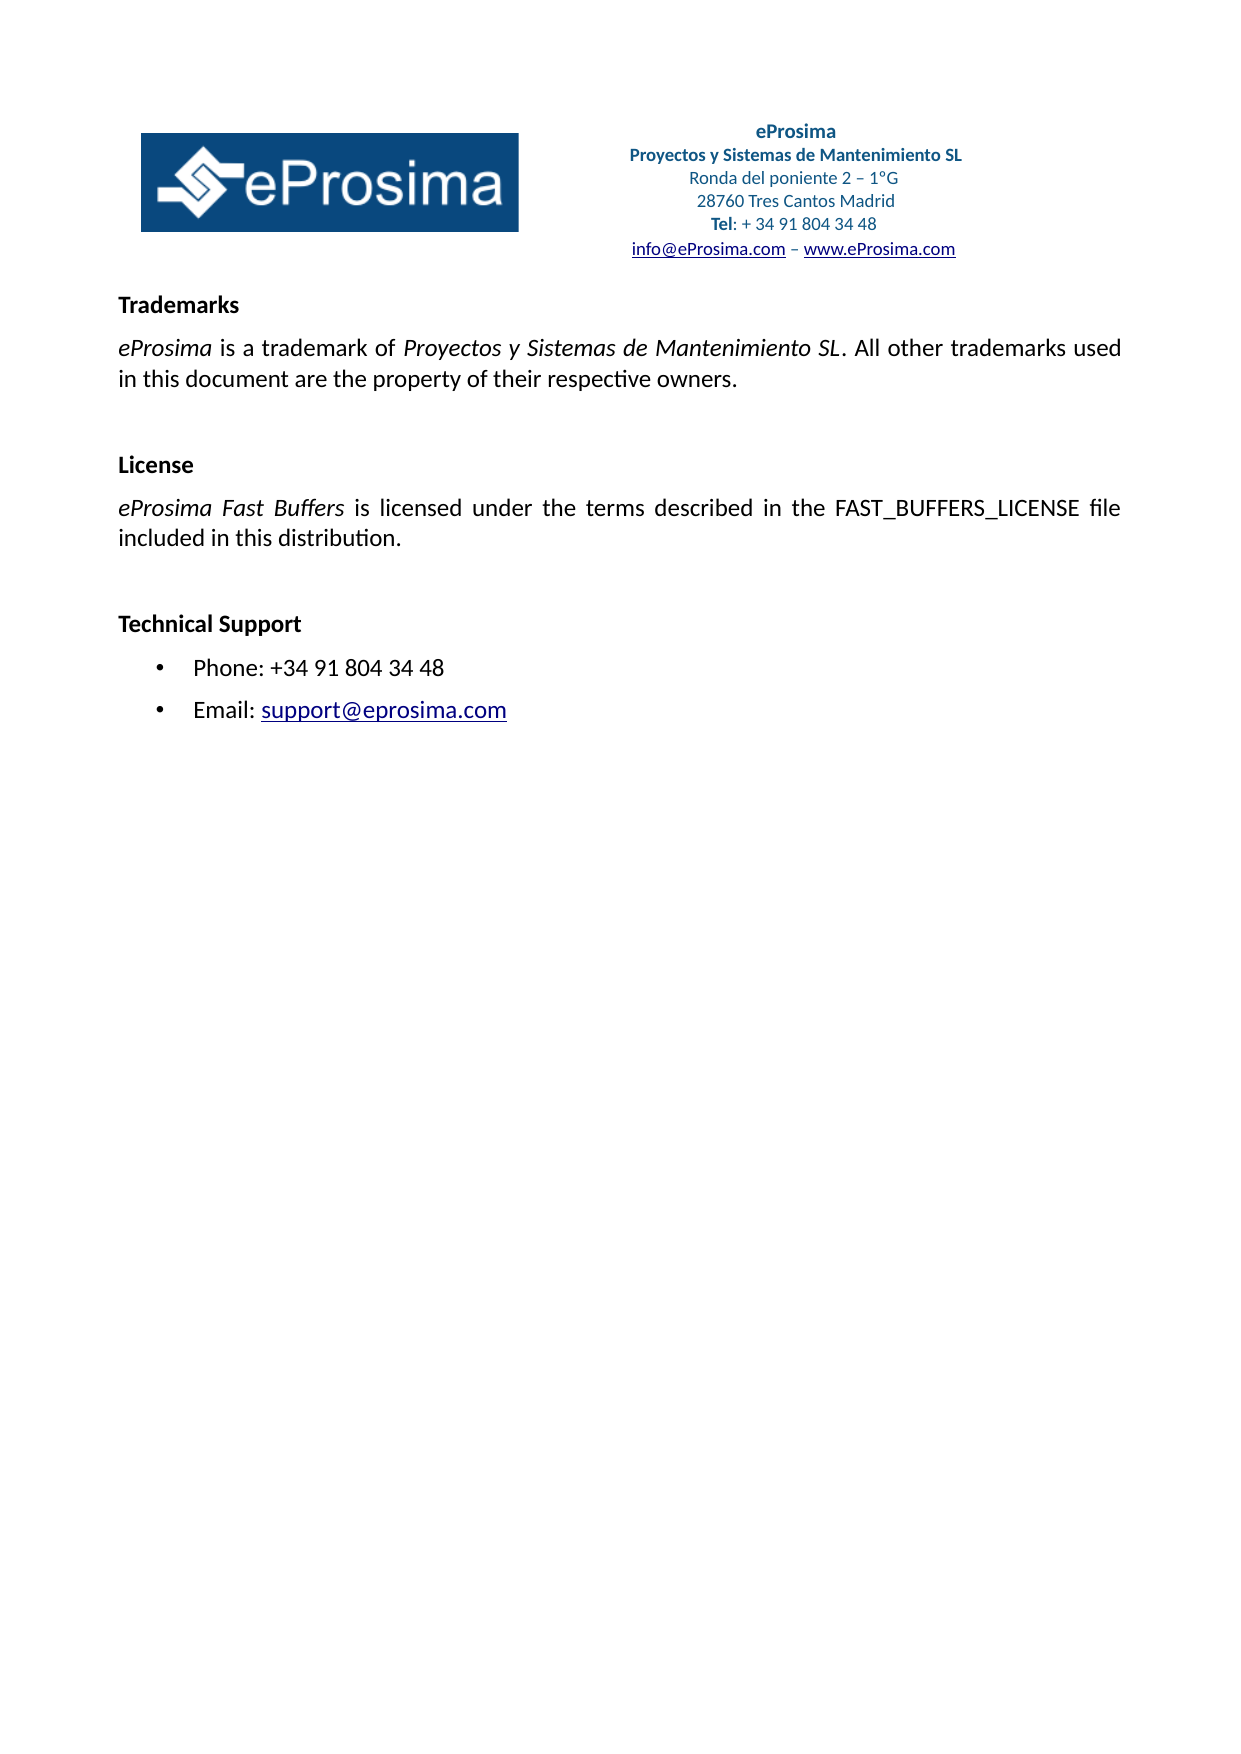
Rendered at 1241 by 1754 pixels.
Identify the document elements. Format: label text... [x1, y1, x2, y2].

table_header eProsima Proyectos y Sistemas de Mantenimiento SL Ronda del poniente 2 – 1ºG 28760 Tres Cantos Madrid Tel: + 34 91 804 34 48 info@eProsima.com – www.eProsima.com [576, 118, 1015, 261]
text Technical Support [118, 609, 1122, 639]
text eProsima Fast Buffers is licensed under the terms described in the FAST_BUFFERS_LICENSE file included in this distribution. [118, 492, 1122, 553]
list Phone: +34 91 804 34 48 [156, 652, 1122, 682]
text Trademarks [118, 289, 1122, 320]
text License [118, 449, 1122, 479]
text eProsima is a trademark of Proyectos y Sistemas de Mantenimiento SL. All other trademarks used in this document are the property of their respective owners. [118, 332, 1122, 393]
table_header [88, 118, 576, 261]
list Email: support@eprosima.com [156, 695, 1122, 725]
picture [141, 133, 519, 232]
